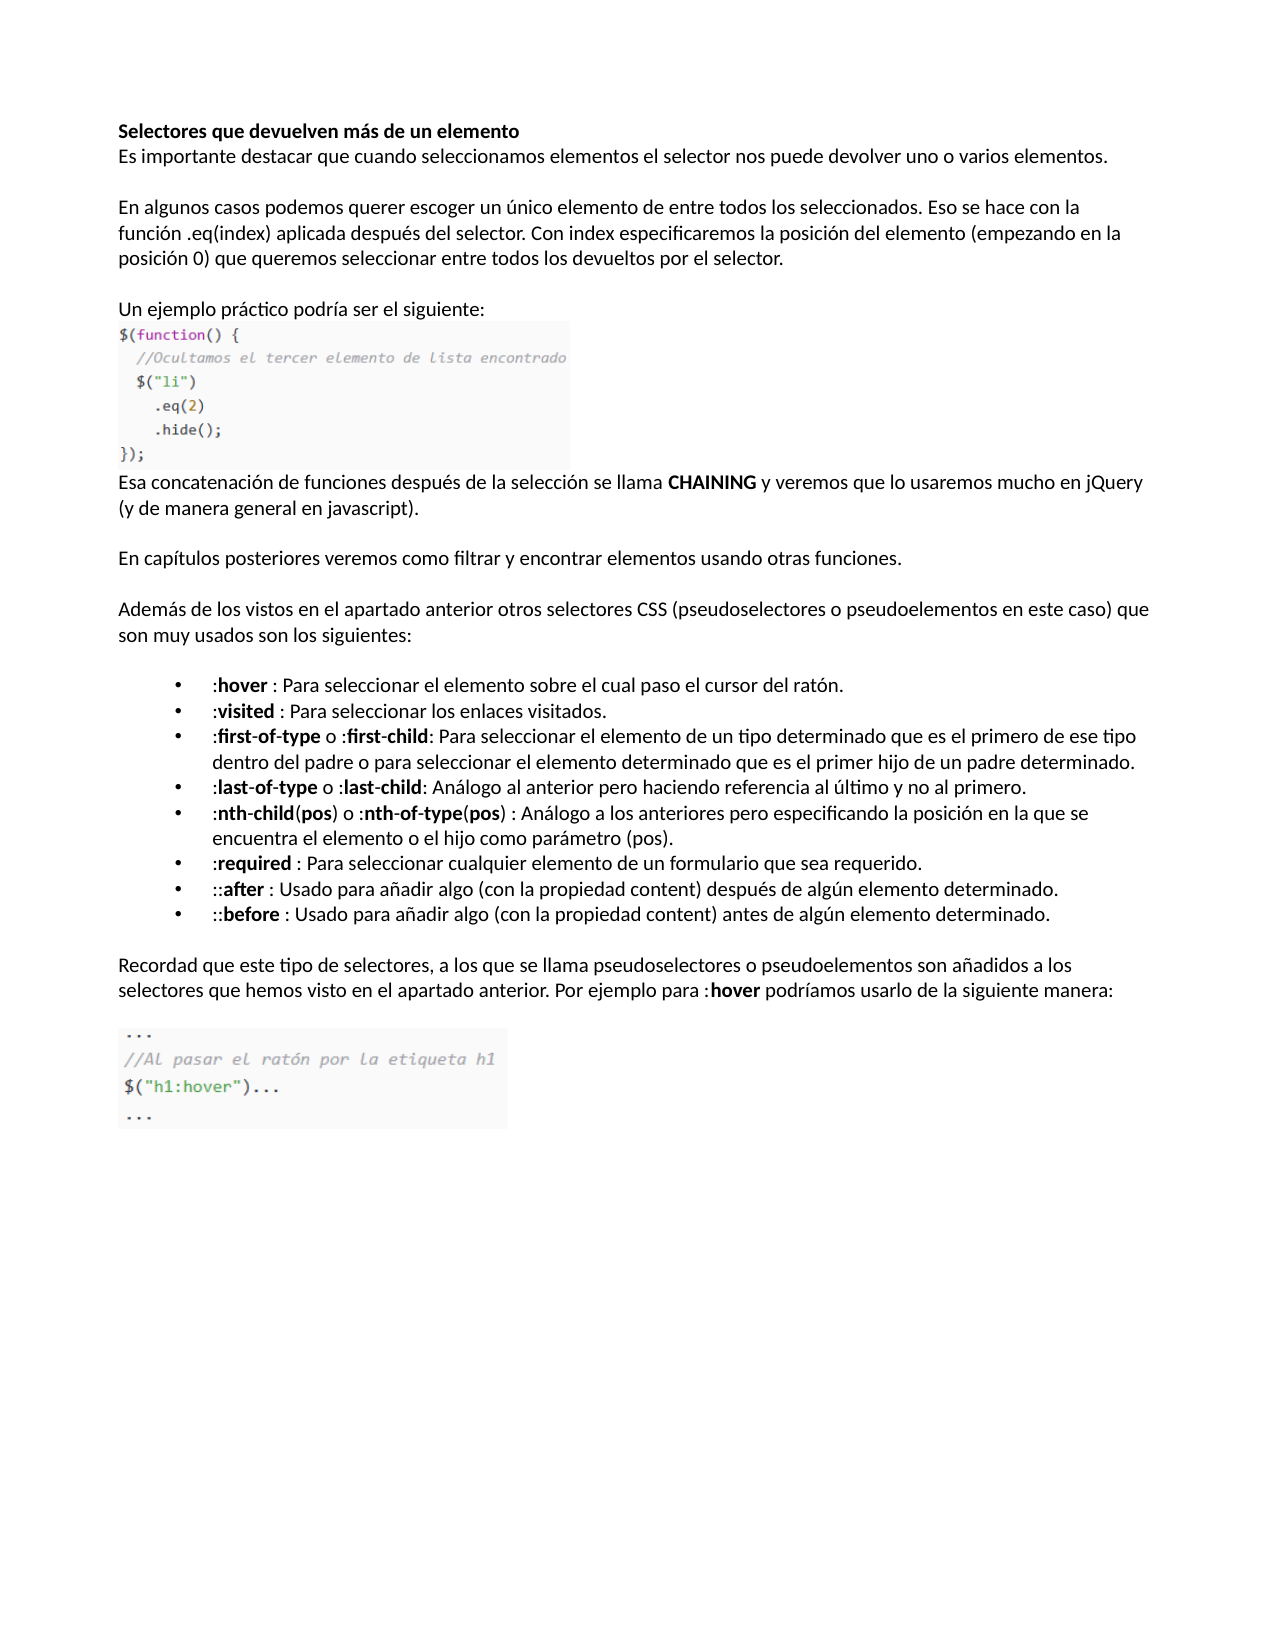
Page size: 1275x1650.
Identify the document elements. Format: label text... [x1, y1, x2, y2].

list :nth-child(pos) o :nth-of-type(pos) : Análogo a los anteriores pero especificando la posición en la que se encuentra el elemento o el hijo como parámetro (pos). [174, 800, 1157, 851]
text En algunos casos podemos querer escoger un único elemento de entre todos los seleccionados. Eso se hace con la función .eq(index) aplicada después del selector. Con index especificaremos la posición del elemento (empezando en la posición 0) que queremos seleccionar entre todos los devueltos por el selector. [118, 194, 1157, 271]
text Esa concatenación de funciones después de la selección se llama CHAINING y veremos que lo usaremos mucho en jQuery (y de manera general en javascript). [118, 469, 1157, 520]
text En capítulos posteriores veremos como filtrar y encontrar elementos usando otras funciones. [118, 546, 1157, 571]
text Es importante destacar que cuando seleccionamos elementos el selector nos puede devolver uno o varios elementos. [118, 143, 1157, 169]
list :first-of-type o :first-child: Para seleccionar el elemento de un tipo determinado que es el primero de ese tipo dentro del padre o para seleccionar el elemento determinado que es el primer hijo de un padre determinado. [174, 723, 1157, 774]
list :visited : Para seleccionar los enlaces visitados. [174, 698, 1157, 723]
text Selectores que devuelven más de un elemento [118, 118, 1157, 143]
list :last-of-type o :last-child: Análogo al anterior pero haciendo referencia al último y no al primero. [174, 774, 1157, 800]
picture [118, 321, 571, 470]
list ::after : Usado para añadir algo (con la propiedad content) después de algún elemento determinado. [174, 876, 1157, 901]
text Un ejemplo práctico podría ser el siguiente: [118, 296, 1157, 321]
list :required : Para seleccionar cualquier elemento de un formulario que sea requerido. [174, 851, 1157, 876]
list :hover : Para seleccionar el elemento sobre el cual paso el cursor del ratón. [174, 673, 1157, 698]
list ::before : Usado para añadir algo (con la propiedad content) antes de algún elemento determinado. [174, 901, 1157, 927]
picture [118, 1028, 508, 1129]
text Además de los vistos en el apartado anterior otros selectores CSS (pseudoselectores o pseudoelementos en este caso) que son muy usados son los siguientes: [118, 596, 1157, 647]
text Recordad que este tipo de selectores, a los que se llama pseudoselectores o pseudoelementos son añadidos a los selectores que hemos visto en el apartado anterior. Por ejemplo para :hover podríamos usarlo de la siguiente manera: [118, 952, 1157, 1003]
